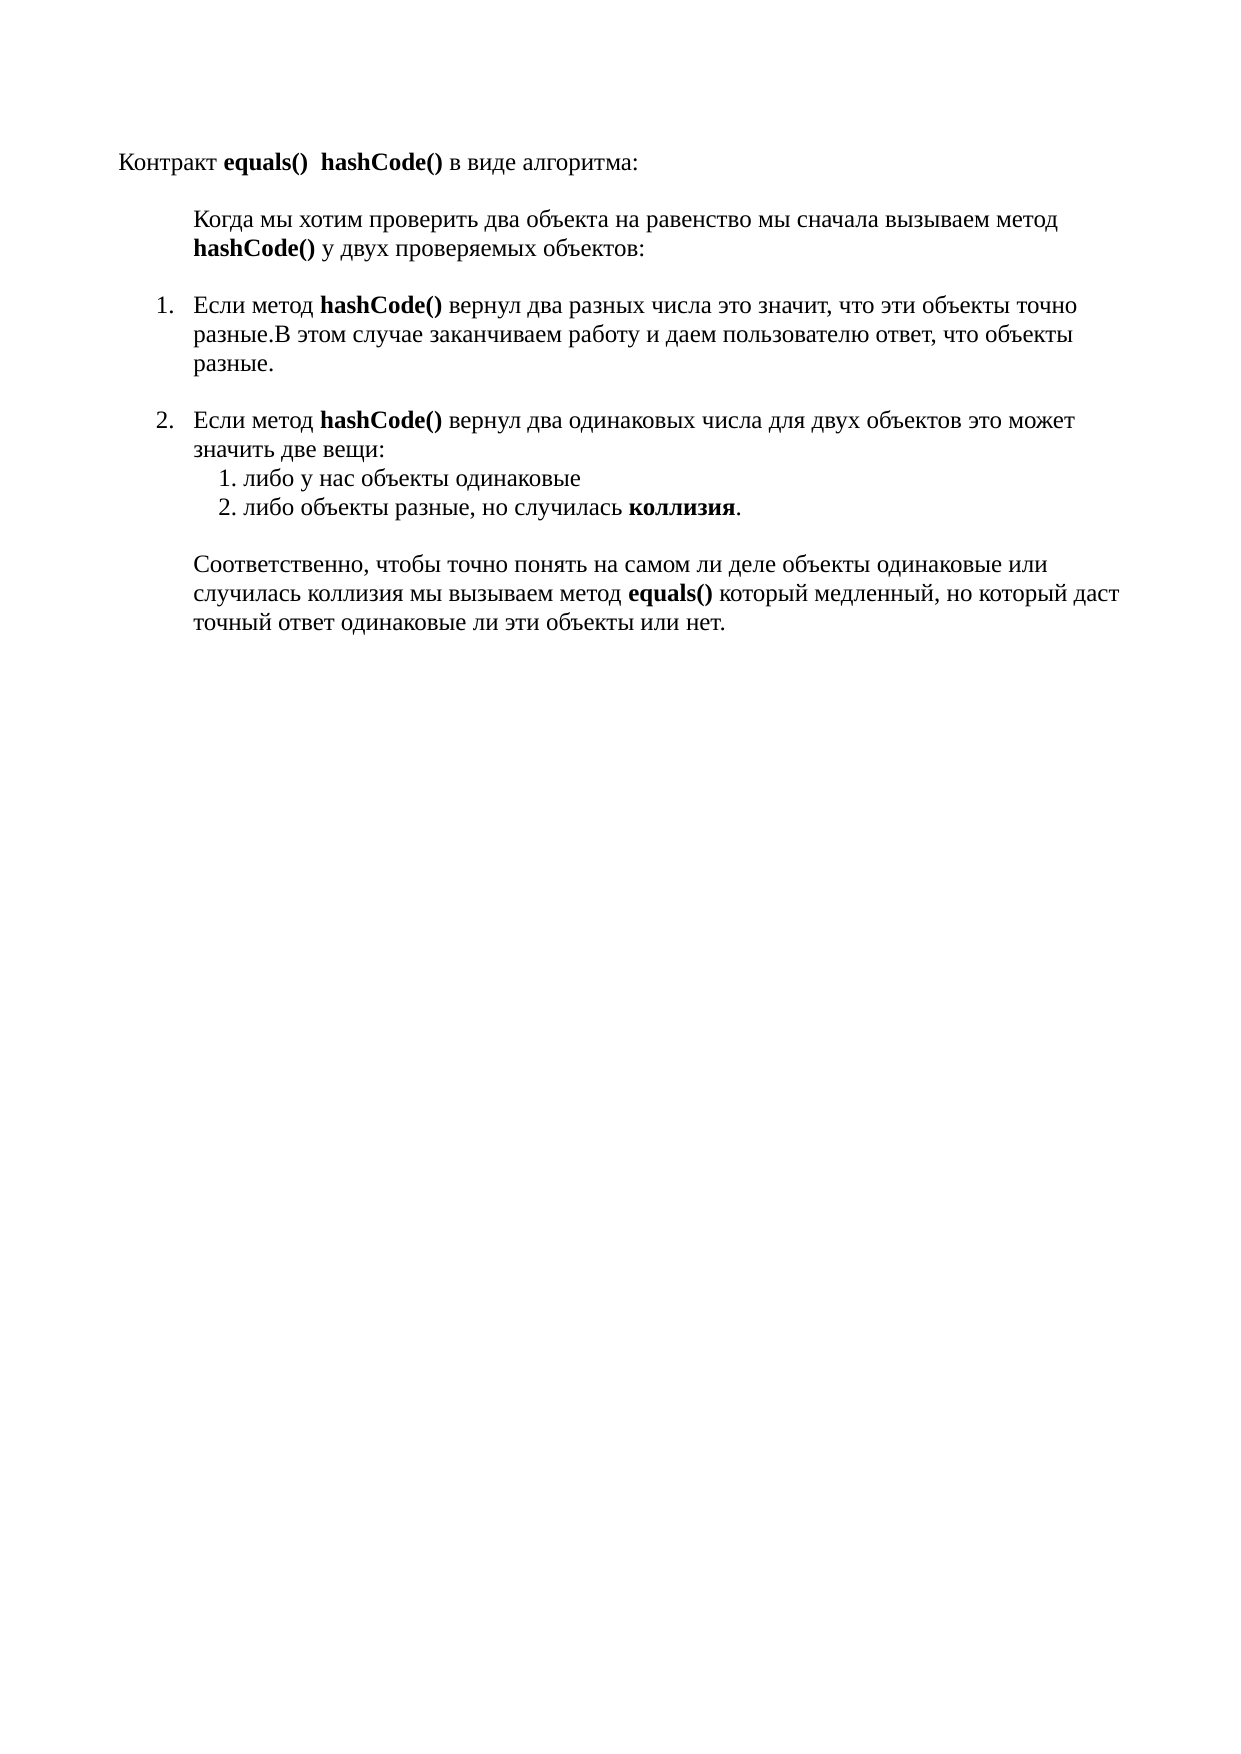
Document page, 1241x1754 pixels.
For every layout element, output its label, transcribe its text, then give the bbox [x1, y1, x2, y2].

list Если метод hashCode() вернул два одинаковых числа для двух объектов это может значить две вещи: [156, 406, 1122, 463]
list 2. либо объекты разные, но случилась коллизия. [156, 492, 1122, 521]
list Соответственно, чтобы точно понять на самом ли деле объекты одинаковые или случилась коллизия мы вызываем метод equals() который медленный, но который даст точный ответ одинаковые ли эти объекты или нет. [156, 549, 1122, 636]
list Когда мы хотим проверить два объекта на равенство мы сначала вызываем метод hashCode() у двух проверяемых объектов: [156, 204, 1122, 262]
text Контракт equals() hashCode() в виде алгоритма: [118, 147, 1122, 176]
list 1. либо у нас объекты одинаковые [156, 463, 1122, 492]
list Если метод hashCode() вернул два разных числа это значит, что эти объекты точно разные.В этом случае заканчиваем работу и даем пользователю ответ, что объекты разные. [156, 291, 1122, 377]
